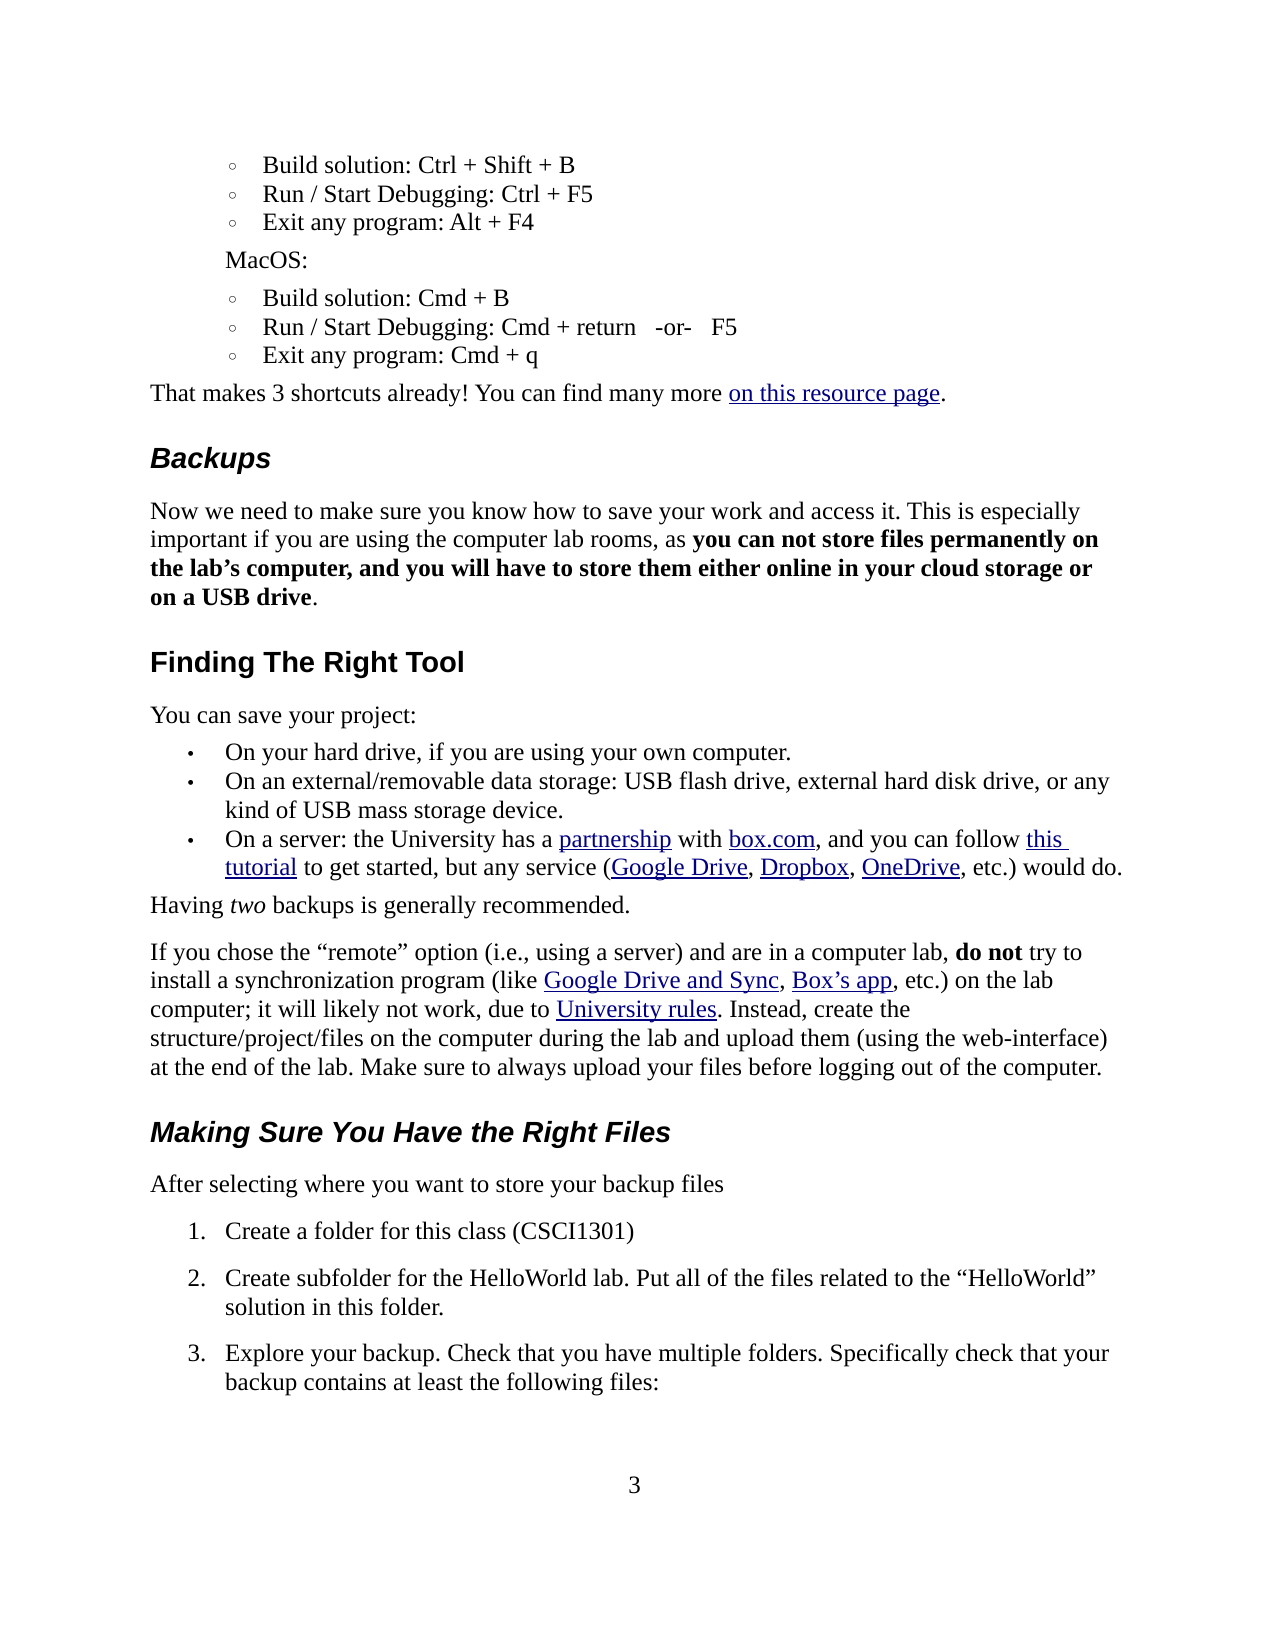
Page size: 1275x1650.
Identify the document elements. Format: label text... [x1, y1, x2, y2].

list On your hard drive, if you are using your own computer. [187, 737, 1125, 766]
subtitle Backups [150, 441, 1125, 474]
subtitle Making Sure You Have the Right Files [150, 1114, 1125, 1148]
text Having two backups is generally recommended. [150, 890, 1125, 919]
list Build solution: Cmd + B [225, 283, 1125, 312]
subtitle Finding The Right Tool [150, 645, 1125, 678]
text You can save your project: [150, 700, 1125, 728]
list Explore your backup. Check that you have multiple folders. Specifically check that your backup contains at least the following files: [187, 1338, 1125, 1396]
text That makes 3 shortcuts already! You can find many more on this resource page. [150, 378, 1125, 407]
list On a server: the University has a partnership with box.com, and you can follow this tutorial to get started, but any service (Google Drive, Dropbox, OneDrive, etc.) would do. [187, 824, 1125, 881]
text If you chose the “remote” option (i.e., using a server) and are in a computer lab, do not try to install a synchronization program (like Google Drive and Sync, Box’s app, etc.) on the lab computer; it will likely not work, due to University rules. Instead, create the structure/project/files on the computer during the lab and upload them (using the web-interface) at the end of the lab. Make sure to always upload your files before logging out of the computer. [150, 937, 1125, 1081]
list Exit any program: Cmd + q [225, 340, 1125, 369]
text Now we need to make sure you know how to save your work and access it. This is especially important if you are using the computer lab rooms, as you can not store files permanently on the lab’s computer, and you will have to store them either online in your cloud storage or on a USB drive. [150, 496, 1125, 611]
text After selecting where you want to store your backup files [150, 1169, 1125, 1198]
list Run / Start Debugging: Ctrl + F5 [225, 179, 1125, 207]
list Create subfolder for the HelloWorld lab. Put all of the files related to the “HelloWorld” solution in this folder. [187, 1263, 1125, 1320]
list Exit any program: Alt + F4 [225, 207, 1125, 236]
list On an external/removable data storage: USB flash drive, external hard disk drive, or any kind of USB mass storage device. [187, 766, 1125, 824]
list Run / Start Debugging: Cmd + return -or- F5 [225, 312, 1125, 340]
list Build solution: Ctrl + Shift + B [225, 150, 1125, 179]
list Create a folder for this class (CSCI1301) [187, 1216, 1125, 1245]
list MacOS: [187, 245, 1125, 274]
